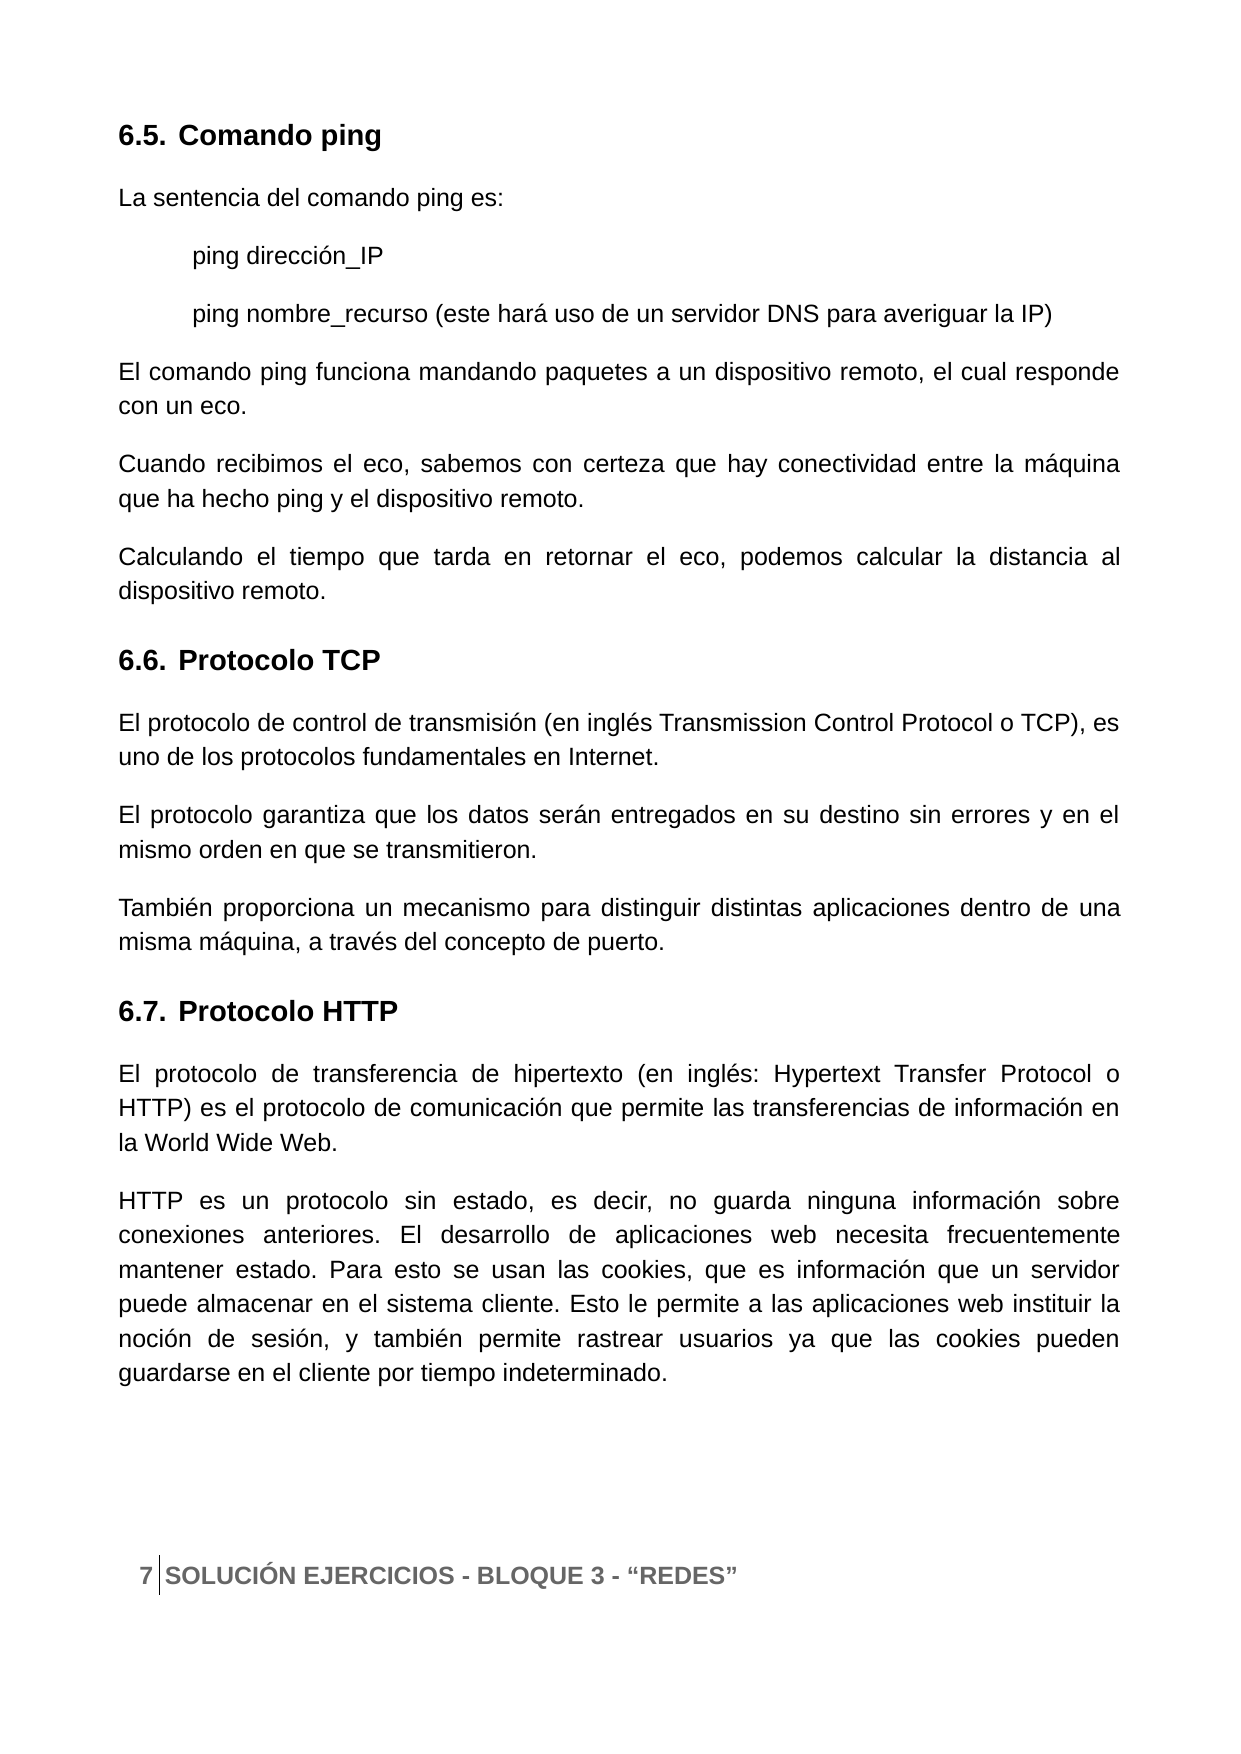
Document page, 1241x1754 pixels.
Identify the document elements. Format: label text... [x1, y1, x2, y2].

subtitle Protocolo HTTP [118, 994, 1122, 1028]
text El protocolo garantiza que los datos serán entregados en su destino sin errores y en el mismo orden en que se transmitieron. [118, 800, 1122, 863]
text El comando ping funciona mandando paquetes a un dispositivo remoto, el cual responde con un eco. [118, 357, 1122, 420]
subtitle Comando ping [118, 118, 1122, 152]
text Calculando el tiempo que tarda en retornar el eco, podemos calcular la distancia al dispositivo remoto. [118, 542, 1122, 605]
text HTTP es un protocolo sin estado, es decir, no guarda ninguna información sobre conexiones anteriores. El desarrollo de aplicaciones web necesita frecuentemente mantener estado. Para esto se usan las cookies, que es información que un servidor puede almacenar en el sistema cliente. Esto le permite a las aplicaciones web instituir la noción de sesión, y también permite rastrear usuarios ya que las cookies pueden guardarse en el cliente por tiempo indeterminado. [118, 1186, 1122, 1387]
text También proporciona un mecanismo para distinguir distintas aplicaciones dentro de una misma máquina, a través del concepto de puerto. [118, 893, 1122, 956]
text El protocolo de control de transmisión (en inglés Transmission Control Protocol o TCP), es uno de los protocolos fundamentales en Internet. [118, 708, 1122, 771]
text ping dirección_IP [192, 241, 1122, 269]
text ping nombre_recurso (este hará uso de un servidor DNS para averiguar la IP) [192, 299, 1122, 327]
text La sentencia del comando ping es: [118, 183, 1122, 211]
subtitle Protocolo TCP [118, 643, 1122, 677]
text El protocolo de transferencia de hipertexto (en inglés: Hypertext Transfer Protocol o HTTP) es el protocolo de comunicación que permite las transferencias de información en la World Wide Web. [118, 1059, 1122, 1156]
text Cuando recibimos el eco, sabemos con certeza que hay conectividad entre la máquina que ha hecho ping y el dispositivo remoto. [118, 449, 1122, 512]
